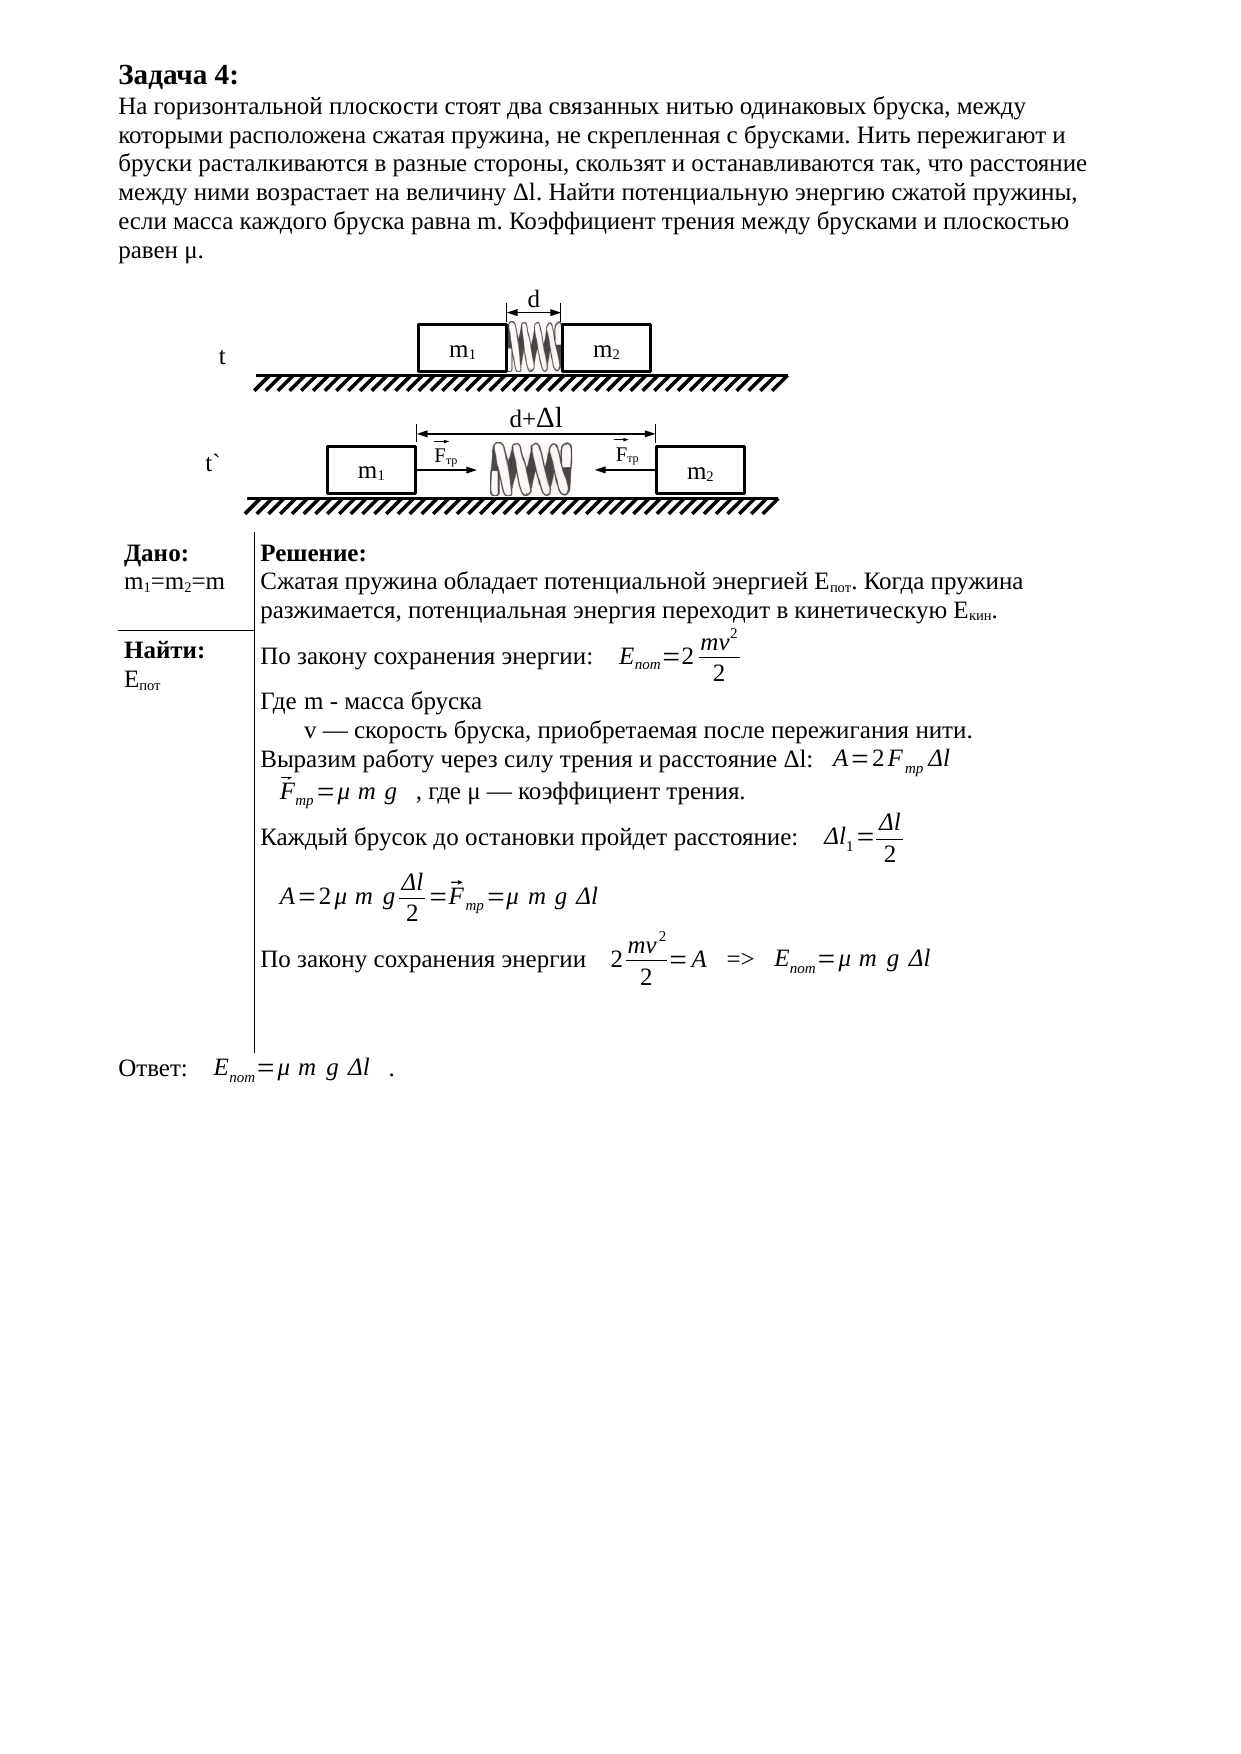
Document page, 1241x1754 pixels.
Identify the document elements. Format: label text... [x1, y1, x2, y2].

text На горизонтальной плоскости стоят два связанных нитью одинаковых бруска, между которыми расположена сжатая пружина, не скрепленная с брусками. Нить пережигают и бруски расталкиваются в разные стороны, скользят и останавливаются так, что расстояние между ними возрастает на величину Δl. Найти потенциальную энергию сжатой пружины, если масса каждого бруска равна m. Коэффициент трения между брусками и плоскостью равен μ. [118, 91, 1122, 263]
picture [490, 442, 573, 496]
table_cell Найти: Eпот [118, 631, 254, 1053]
picture [506, 321, 563, 372]
table_header Дано: m1=m2=m [118, 532, 254, 630]
text Ответ: . [118, 1053, 1122, 1085]
table_header Решение: Сжатая пружина обладает потенциальной энергией Eпот. Когда пружина разжимается, потенциальная энергия переходит в кинетическую Eкин. По закону сохранения энергии: Где m - масса бруска v — скорость бруска, приобретаемая после пережигания нити. Выразим работу через силу трения и расстояние Δl: , где μ — коэффициент трения. Каждый брусок до остановки пройдет расстояние: По закону сохранения энергии => [255, 532, 1164, 1053]
text Задача 4: [118, 57, 1122, 91]
